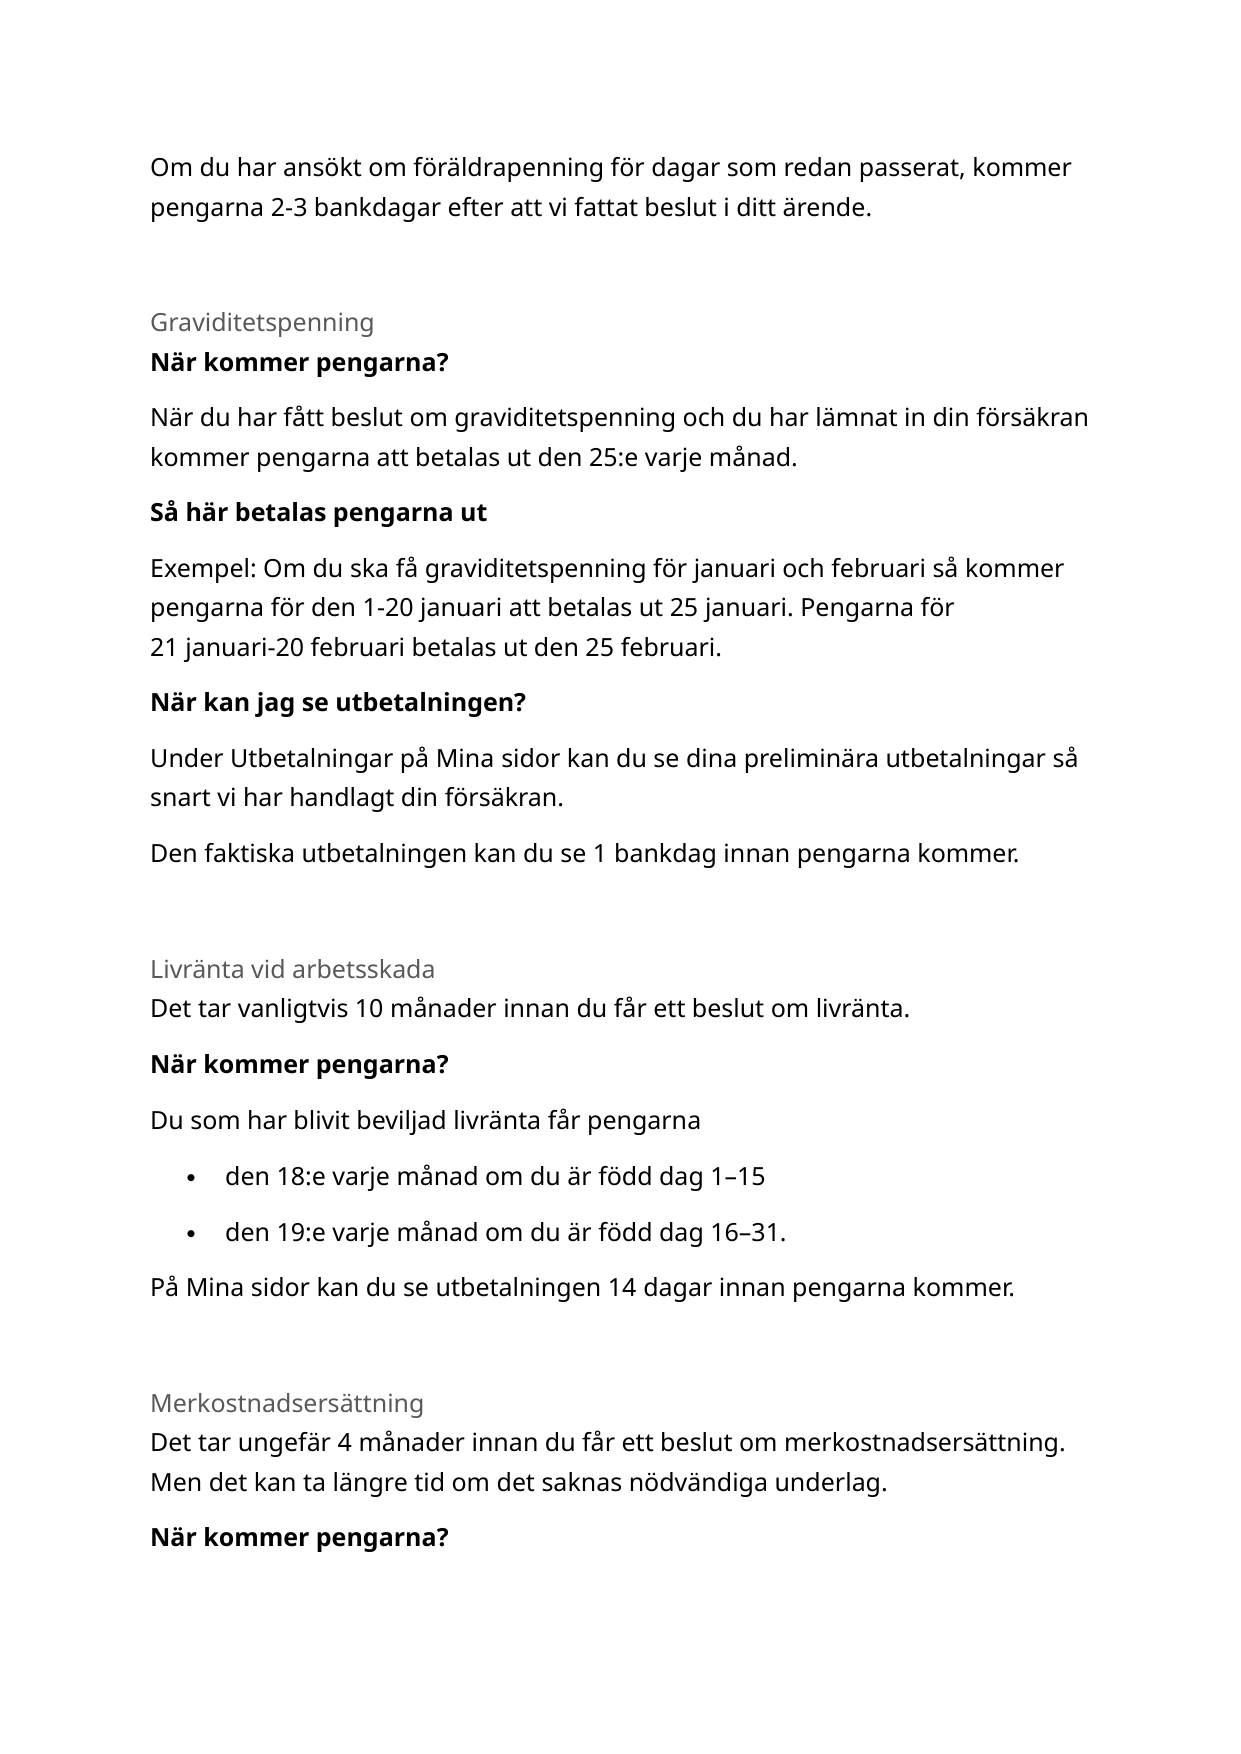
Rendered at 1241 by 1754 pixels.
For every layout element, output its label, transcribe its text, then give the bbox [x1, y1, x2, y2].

text Så här betalas pengarna ut [150, 495, 1090, 529]
list den 18:e varje månad om du är född dag 1–15 [187, 1158, 1090, 1192]
text Om du har ansökt om föräldrapenning för dagar som redan passerat, kommer pengarna 2‑3 bankdagar efter att vi fattat beslut i ditt ärende. [150, 150, 1090, 223]
subtitle Merkostnadsersättning [150, 1386, 1090, 1420]
subtitle Graviditetspenning [150, 305, 1090, 339]
text När kommer pengarna? [150, 1047, 1090, 1081]
text När du har fått beslut om graviditetspenning och du har lämnat in din försäkran kommer pengarna att betalas ut den 25:e varje månad. [150, 400, 1090, 473]
text Du som har blivit beviljad livränta får pengarna [150, 1102, 1090, 1137]
text När kommer pengarna? [150, 1520, 1090, 1554]
text Under Utbetalningar på Mina sidor kan du se dina preliminära utbetalningar så snart vi har handlagt din försäkran. [150, 741, 1090, 814]
subtitle Livränta vid arbetsskada [150, 952, 1090, 986]
text Det tar ungefär 4 månader innan du får ett beslut om merkostnadsersättning. Men det kan ta längre tid om det saknas nödvändiga underlag. [150, 1425, 1090, 1498]
text På Mina sidor kan du se utbetalningen 14 dagar innan pengarna kommer. [150, 1270, 1090, 1304]
text Det tar vanligtvis 10 månader innan du får ett beslut om livränta. [150, 991, 1090, 1025]
text När kommer pengarna? [150, 344, 1090, 378]
text Den faktiska utbetalningen kan du se 1 bankdag innan pengarna kommer. [150, 836, 1090, 870]
text När kan jag se utbetalningen? [150, 685, 1090, 719]
list den 19:e varje månad om du är född dag 16–31. [187, 1214, 1090, 1248]
text Exempel: Om du ska få graviditetspenning för januari och februari så kommer pengarna för den 1‑20 januari att betalas ut 25 januari. Pengarna för 21 januari‑20 februari betalas ut den 25 februari. [150, 551, 1090, 663]
